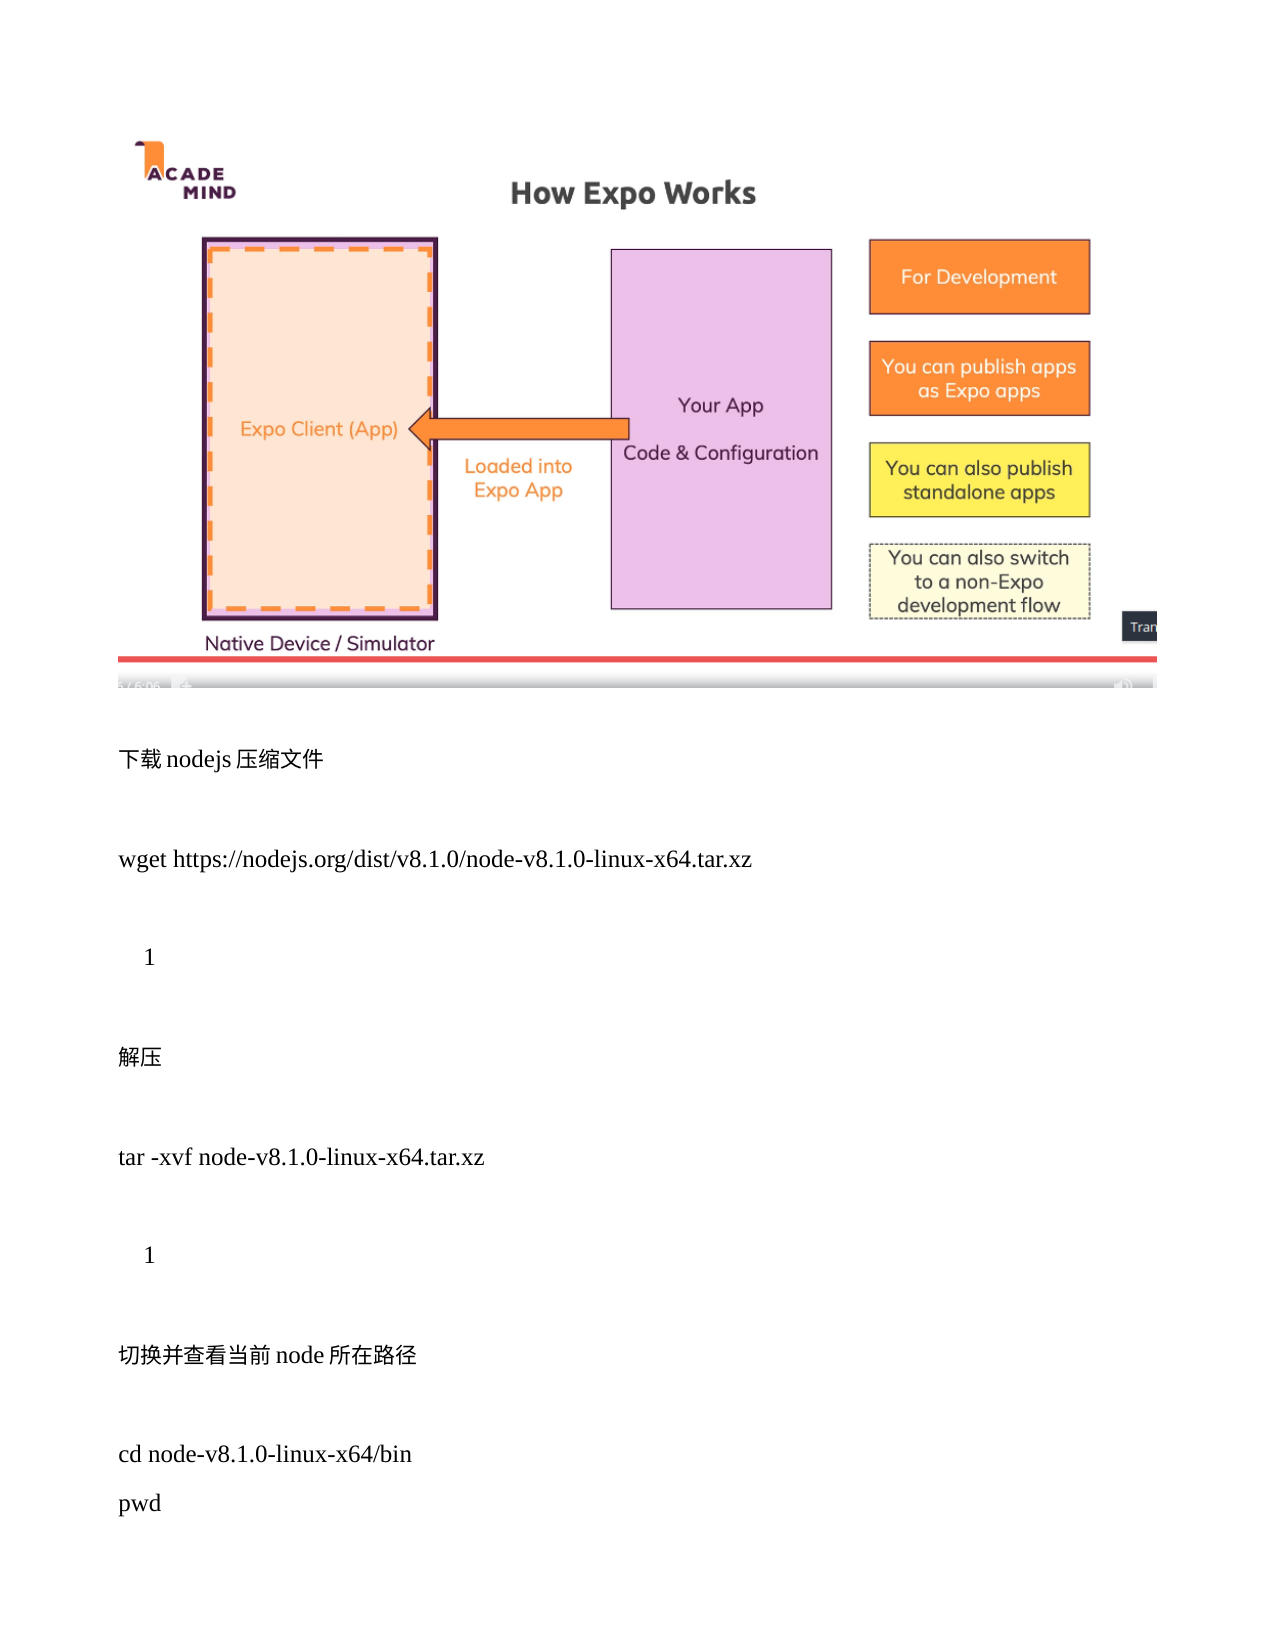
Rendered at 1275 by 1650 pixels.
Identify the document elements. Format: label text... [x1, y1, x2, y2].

text 下载nodejs压缩文件 [118, 742, 1157, 774]
text 切换并查看当前node所在路径 [118, 1338, 1157, 1369]
text 1 [118, 1240, 1157, 1268]
picture [118, 118, 1157, 688]
text wget https://nodejs.org/dist/v8.1.0/node-v8.1.0-linux-x64.tar.xz [118, 844, 1157, 873]
text 1 [118, 942, 1157, 971]
text pwd [118, 1488, 1157, 1517]
text cd node-v8.1.0-linux-x64/bin [118, 1439, 1157, 1468]
text tar -xvf node-v8.1.0-linux-x64.tar.xz [118, 1142, 1157, 1170]
text 解压 [118, 1040, 1157, 1072]
